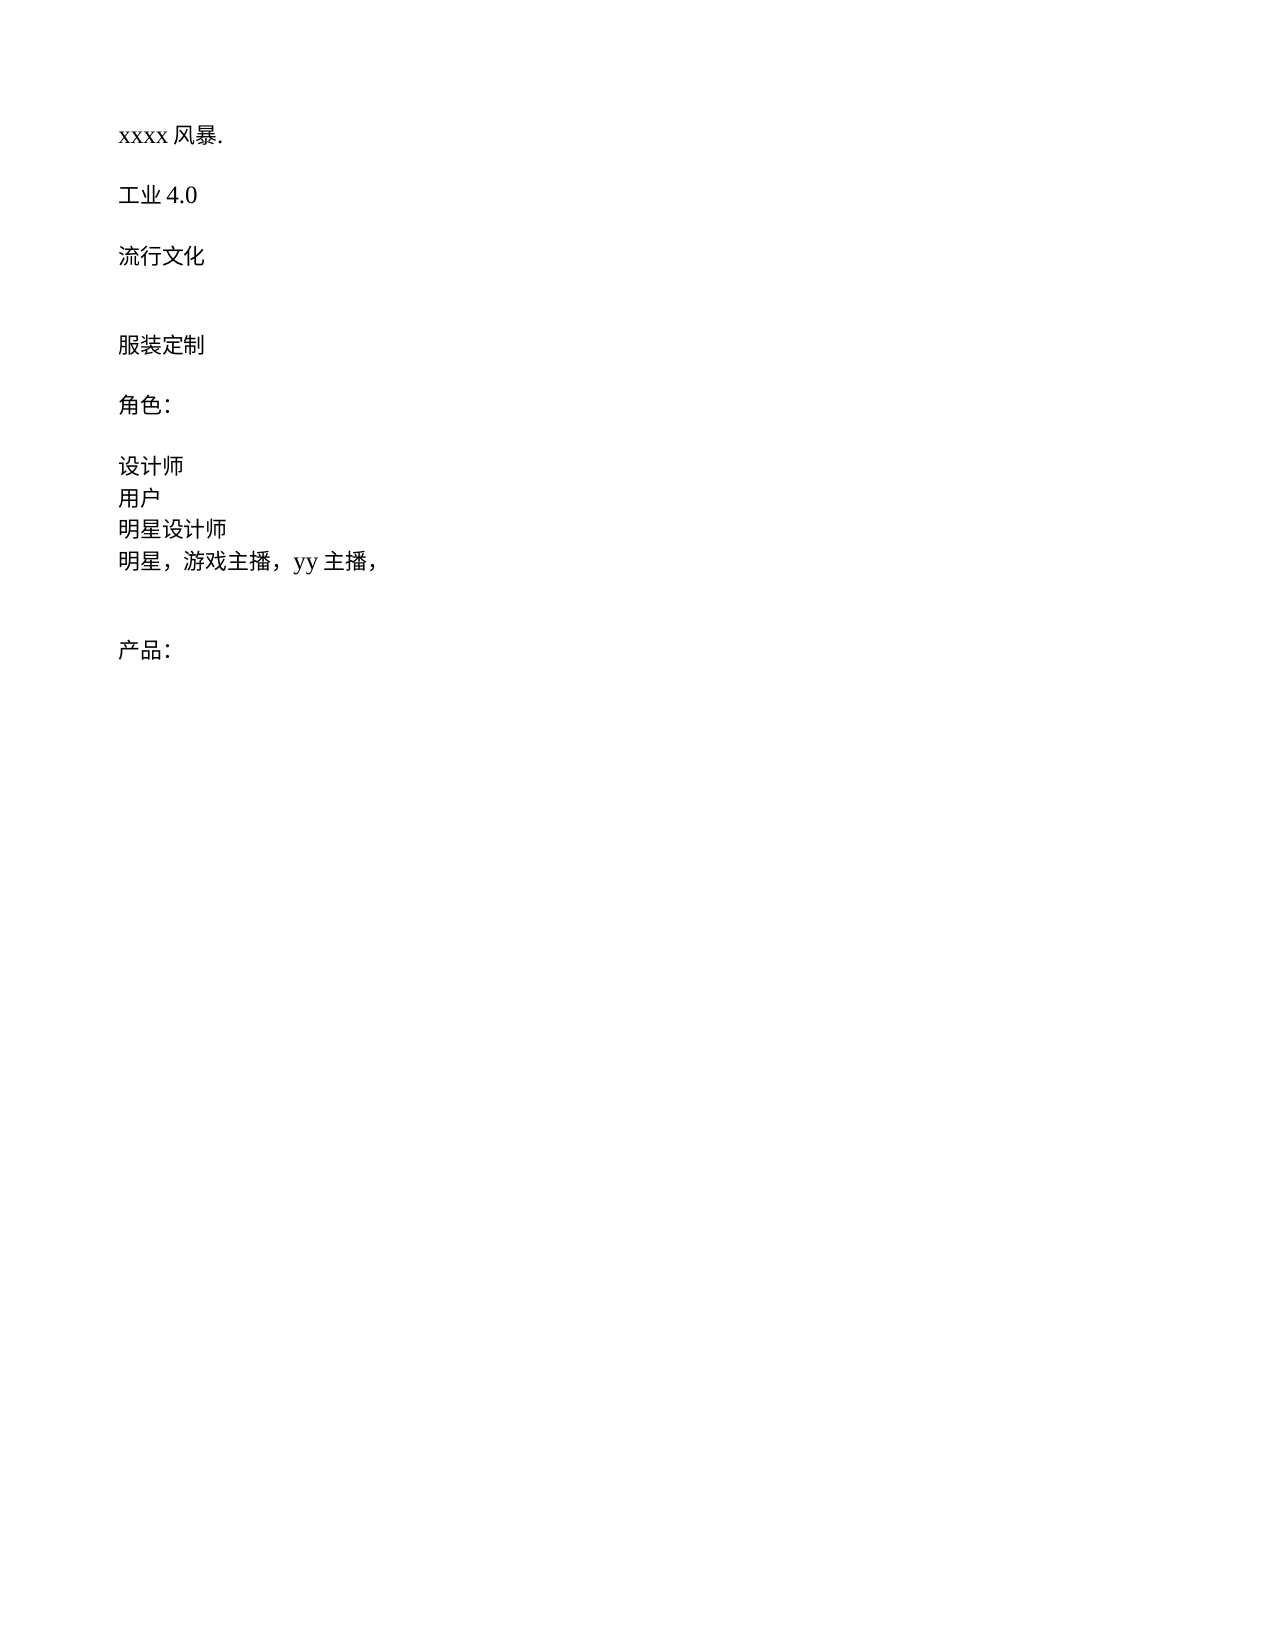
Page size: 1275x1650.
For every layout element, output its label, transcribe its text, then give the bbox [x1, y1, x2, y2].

text 工业4.0 [118, 178, 1157, 210]
text 设计师 [118, 449, 1157, 481]
text 流行文化 [118, 239, 1157, 271]
text xxxx风暴. [118, 118, 1157, 150]
text 用户 [118, 481, 1157, 512]
text 角色： [118, 388, 1157, 420]
text 产品： [118, 633, 1157, 665]
text 明星设计师 [118, 512, 1157, 544]
text 服装定制 [118, 328, 1157, 360]
text 明星，游戏主播，yy主播， [118, 544, 1157, 576]
